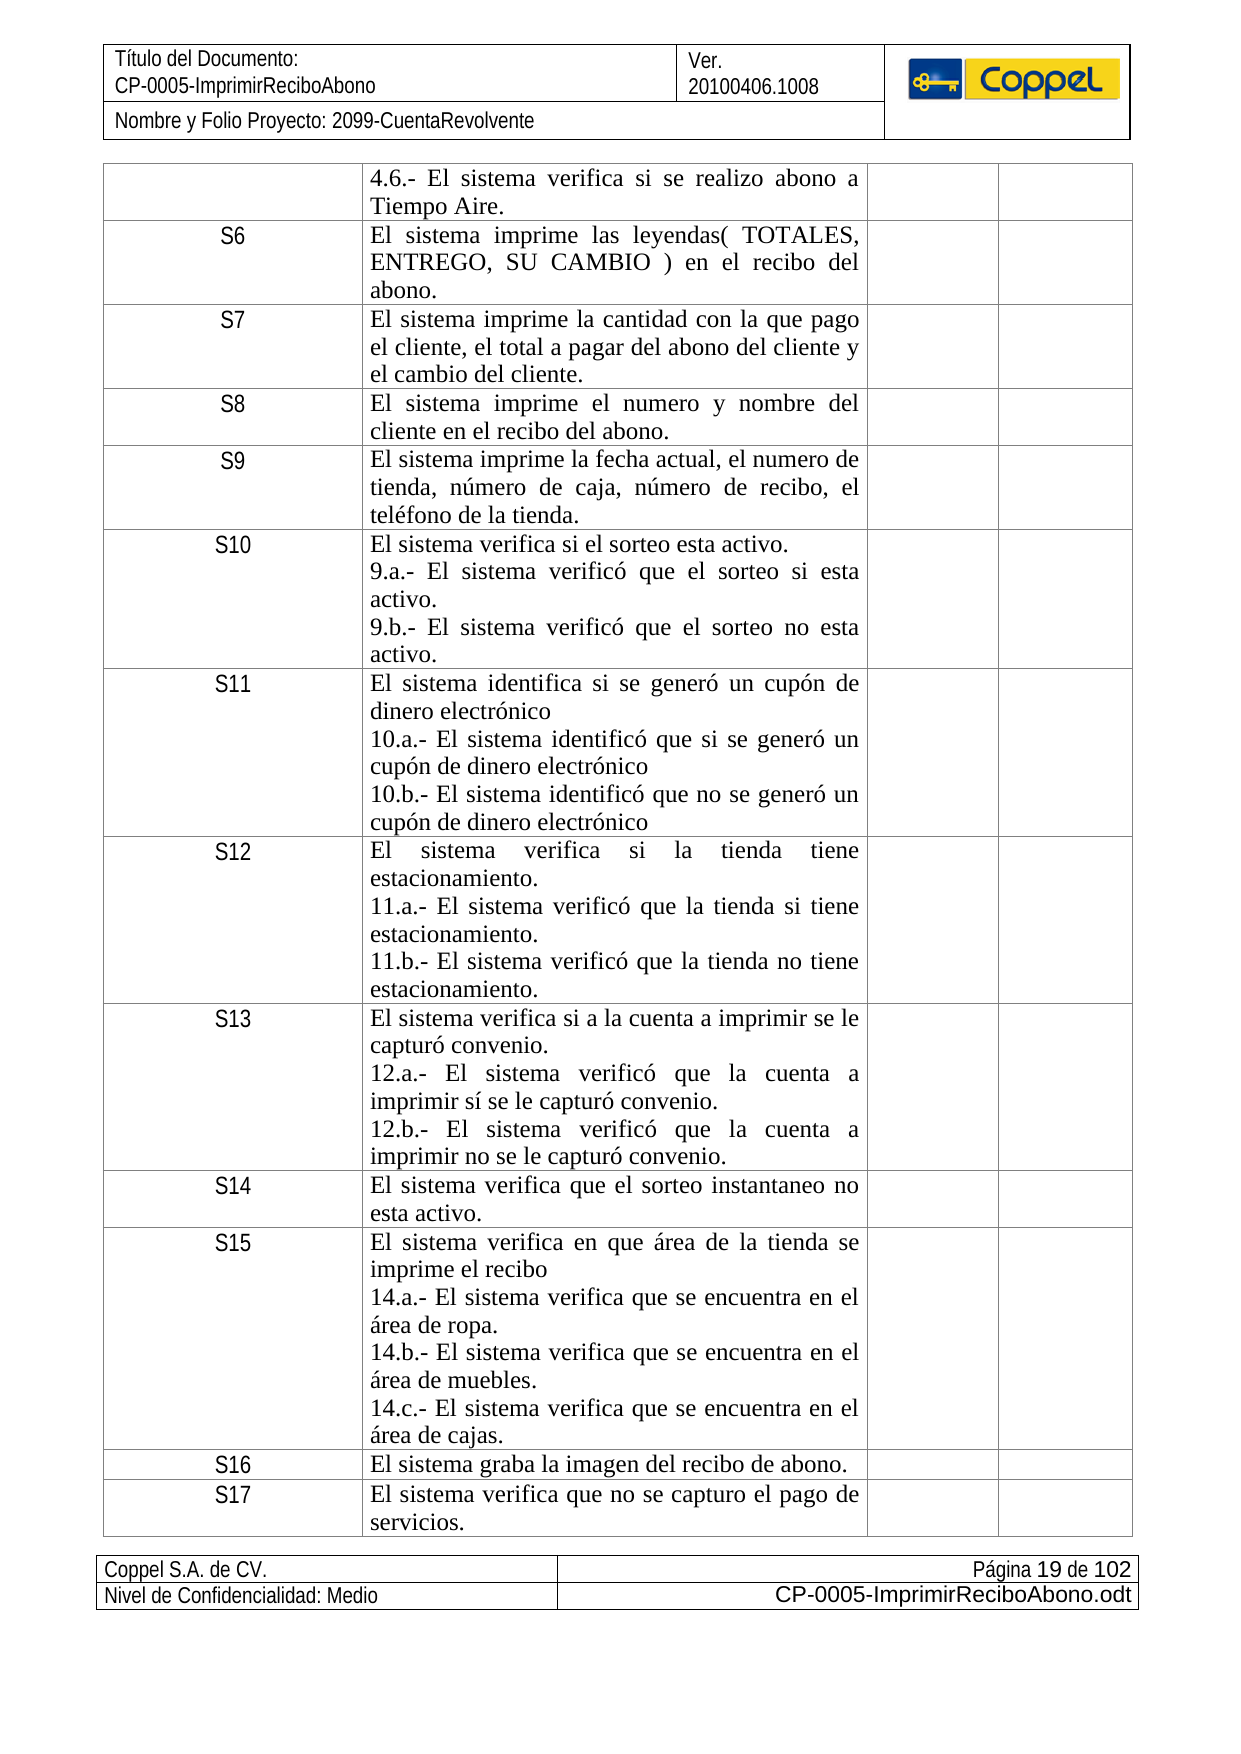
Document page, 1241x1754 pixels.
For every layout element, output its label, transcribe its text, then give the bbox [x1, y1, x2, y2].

table_cell El sistema verifica si el sorteo esta activo. 9.a.- El sistema verificó que el sorteo si esta activo. 9.b.- El sistema verificó que el sorteo no esta activo. [363, 530, 867, 668]
table_cell [104, 164, 362, 220]
table_cell S12 [104, 837, 362, 1003]
table_cell 4.6.- El sistema verifica si se realizo abono a Tiempo Aire. [363, 164, 867, 220]
table_cell El sistema verifica que no se capturo el pago de servicios. [363, 1480, 867, 1536]
table_cell El sistema imprime las leyendas( TOTALES, ENTREGO, SU CAMBIO ) en el recibo del abono. [363, 221, 867, 304]
table_cell S9 [104, 446, 362, 529]
table_cell [999, 1450, 1132, 1479]
table_cell [999, 305, 1132, 388]
table_cell S8 [104, 389, 362, 444]
table_cell El sistema verifica que el sorteo instantaneo no esta activo. [363, 1171, 867, 1227]
table_cell [868, 530, 998, 668]
table_cell El sistema imprime el numero y nombre del cliente en el recibo del abono. [363, 389, 867, 444]
table_cell S14 [104, 1171, 362, 1227]
table_cell S13 [104, 1004, 362, 1170]
table_cell [868, 1171, 998, 1227]
table_cell S16 [104, 1450, 362, 1479]
table_cell [999, 164, 1132, 220]
table_cell S10 [104, 530, 362, 668]
table_cell El sistema graba la imagen del recibo de abono. [363, 1450, 867, 1479]
table_cell [999, 1004, 1132, 1170]
table_cell [999, 669, 1132, 836]
table_cell [868, 669, 998, 836]
table_cell S11 [104, 669, 362, 836]
table_cell [999, 1228, 1132, 1449]
table_cell [868, 837, 998, 1003]
table_cell [868, 221, 998, 304]
table_cell El sistema verifica si la tienda tiene estacionamiento. 11.a.- El sistema verificó que la tienda si tiene estacionamiento. 11.b.- El sistema verificó que la tienda no tiene estacionamiento. [363, 837, 867, 1003]
table_cell [868, 389, 998, 444]
table_cell [868, 1480, 998, 1536]
table_cell [868, 446, 998, 529]
table_cell [999, 1171, 1132, 1227]
table_cell [868, 1004, 998, 1170]
table_cell [868, 1228, 998, 1449]
table_cell S7 [104, 305, 362, 388]
table_cell [868, 1450, 998, 1479]
table_cell [868, 164, 998, 220]
table_cell El sistema imprime la cantidad con la que pago el cliente, el total a pagar del abono del cliente y el cambio del cliente. [363, 305, 867, 388]
table_cell S6 [104, 221, 362, 304]
table_cell El sistema verifica si a la cuenta a imprimir se le capturó convenio. 12.a.- El sistema verificó que la cuenta a imprimir sí se le capturó convenio. 12.b.- El sistema verificó que la cuenta a imprimir no se le capturó convenio. [363, 1004, 867, 1170]
table_cell [999, 837, 1132, 1003]
table_cell El sistema identifica si se generó un cupón de dinero electrónico 10.a.- El sistema identificó que si se generó un cupón de dinero electrónico 10.b.- El sistema identificó que no se generó un cupón de dinero electrónico [363, 669, 867, 836]
table_cell [999, 446, 1132, 529]
table_cell [999, 221, 1132, 304]
table_cell S17 [104, 1480, 362, 1536]
table_cell [999, 389, 1132, 444]
table_cell [868, 305, 998, 388]
table_cell [999, 530, 1132, 668]
table_cell El sistema imprime la fecha actual, el numero de tienda, número de caja, número de recibo, el teléfono de la tienda. [363, 446, 867, 529]
table_cell [999, 1480, 1132, 1536]
table_cell El sistema verifica en que área de la tienda se imprime el recibo 14.a.- El sistema verifica que se encuentra en el área de ropa. 14.b.- El sistema verifica que se encuentra en el área de muebles. 14.c.- El sistema verifica que se encuentra en el área de cajas. [363, 1228, 867, 1449]
table_cell S15 [104, 1228, 362, 1449]
